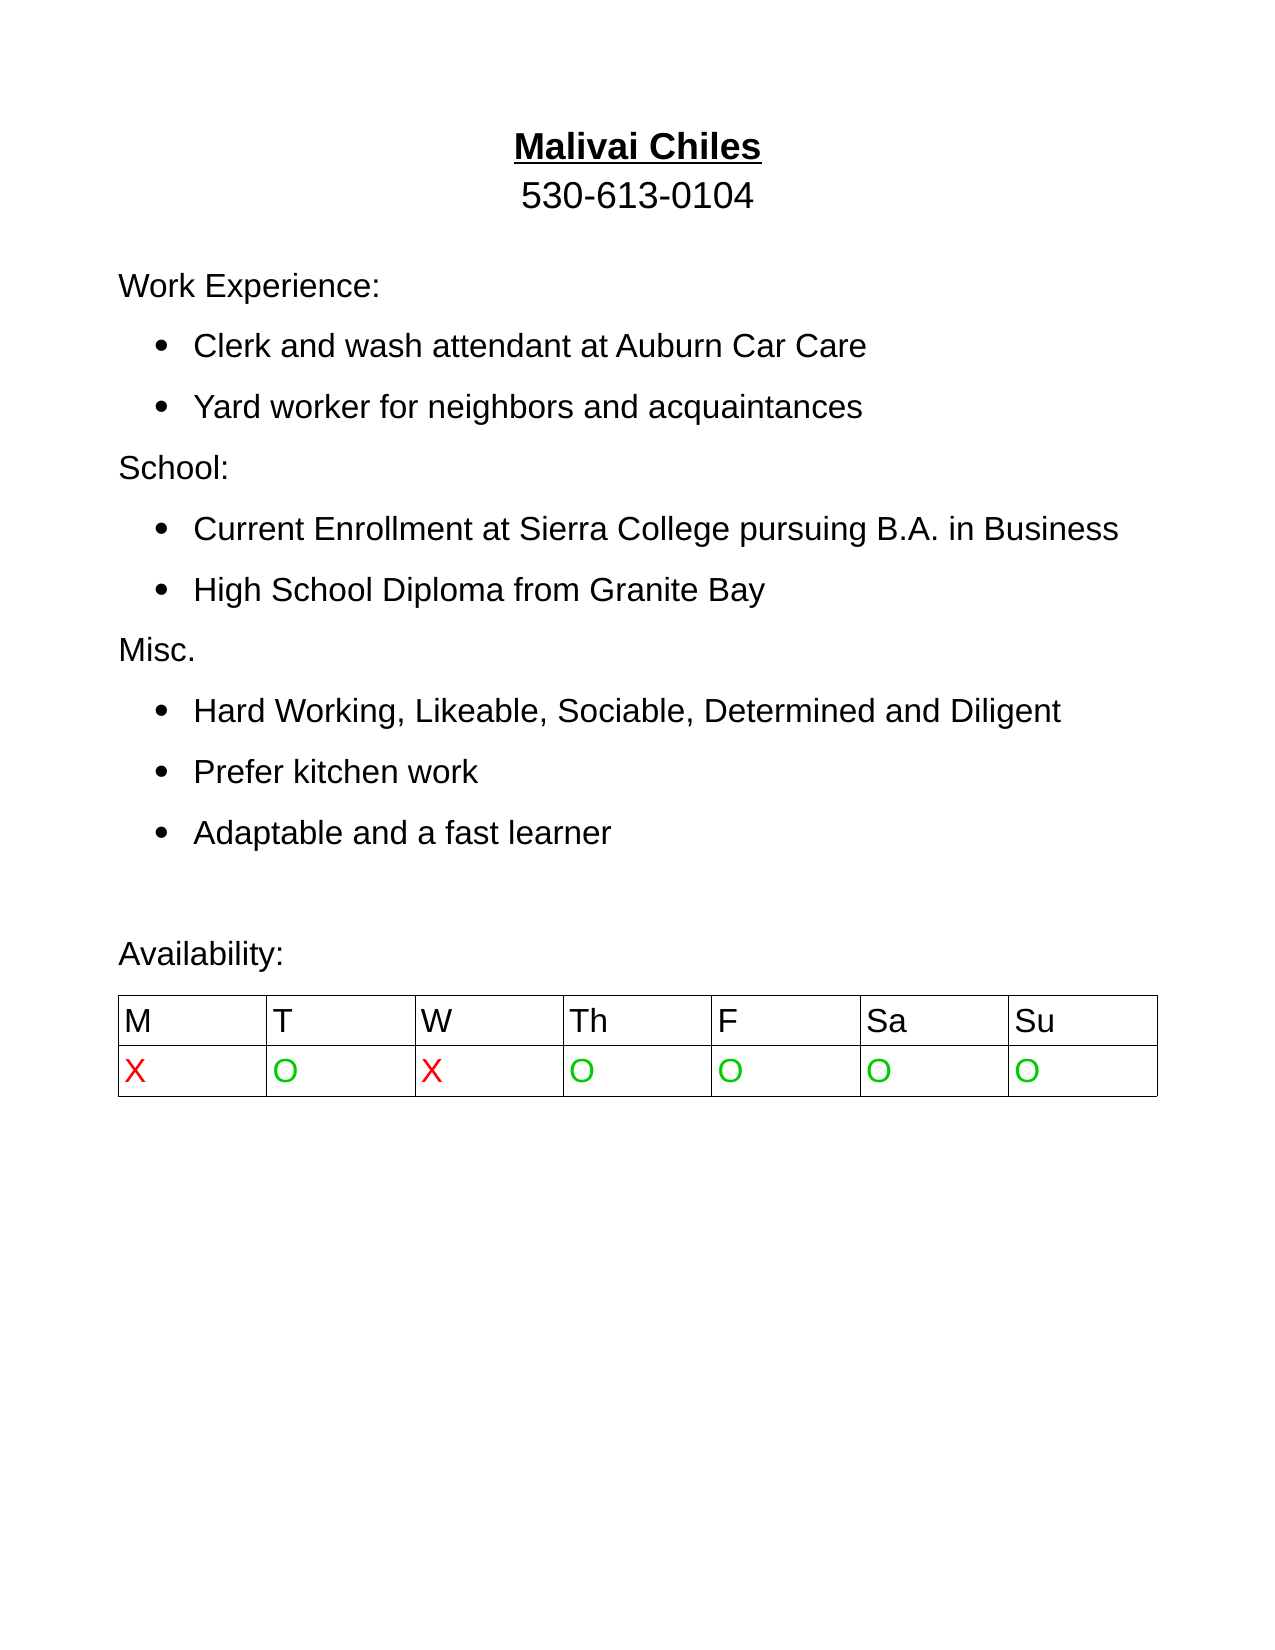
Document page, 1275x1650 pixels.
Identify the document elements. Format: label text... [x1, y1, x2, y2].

list Hard Working, Likeable, Sociable, Determined and Diligent [156, 691, 1157, 730]
text Work Experience: [118, 266, 1157, 304]
list Prefer kitchen work [156, 752, 1157, 791]
list High School Diploma from Granite Bay [156, 570, 1157, 608]
subtitle 530-613-0104 [118, 174, 1157, 217]
table_cell O [1009, 1046, 1157, 1096]
list Current Enrollment at Sierra College pursuing B.A. in Business [156, 509, 1157, 547]
list Clerk and wash attendant at Auburn Car Care [156, 327, 1157, 365]
table_header W [416, 996, 563, 1045]
table_header Th [564, 996, 711, 1045]
text School: [118, 448, 1157, 487]
text Availability: [118, 934, 1157, 973]
table_cell O [712, 1046, 860, 1096]
table_cell X [416, 1046, 563, 1096]
table_cell O [861, 1046, 1008, 1096]
table_header M [119, 996, 266, 1045]
text Misc. [118, 631, 1157, 669]
table_header F [712, 996, 860, 1045]
table_header T [267, 996, 415, 1045]
table_cell O [267, 1046, 415, 1096]
table_cell X [119, 1046, 266, 1096]
list Adaptable and a fast learner [156, 813, 1157, 851]
table_header Sa [861, 996, 1008, 1045]
table_cell O [564, 1046, 711, 1096]
table_header Su [1009, 996, 1157, 1045]
list Yard worker for neighbors and acquaintances [156, 387, 1157, 426]
subtitle Malivai Chiles [118, 124, 1157, 167]
